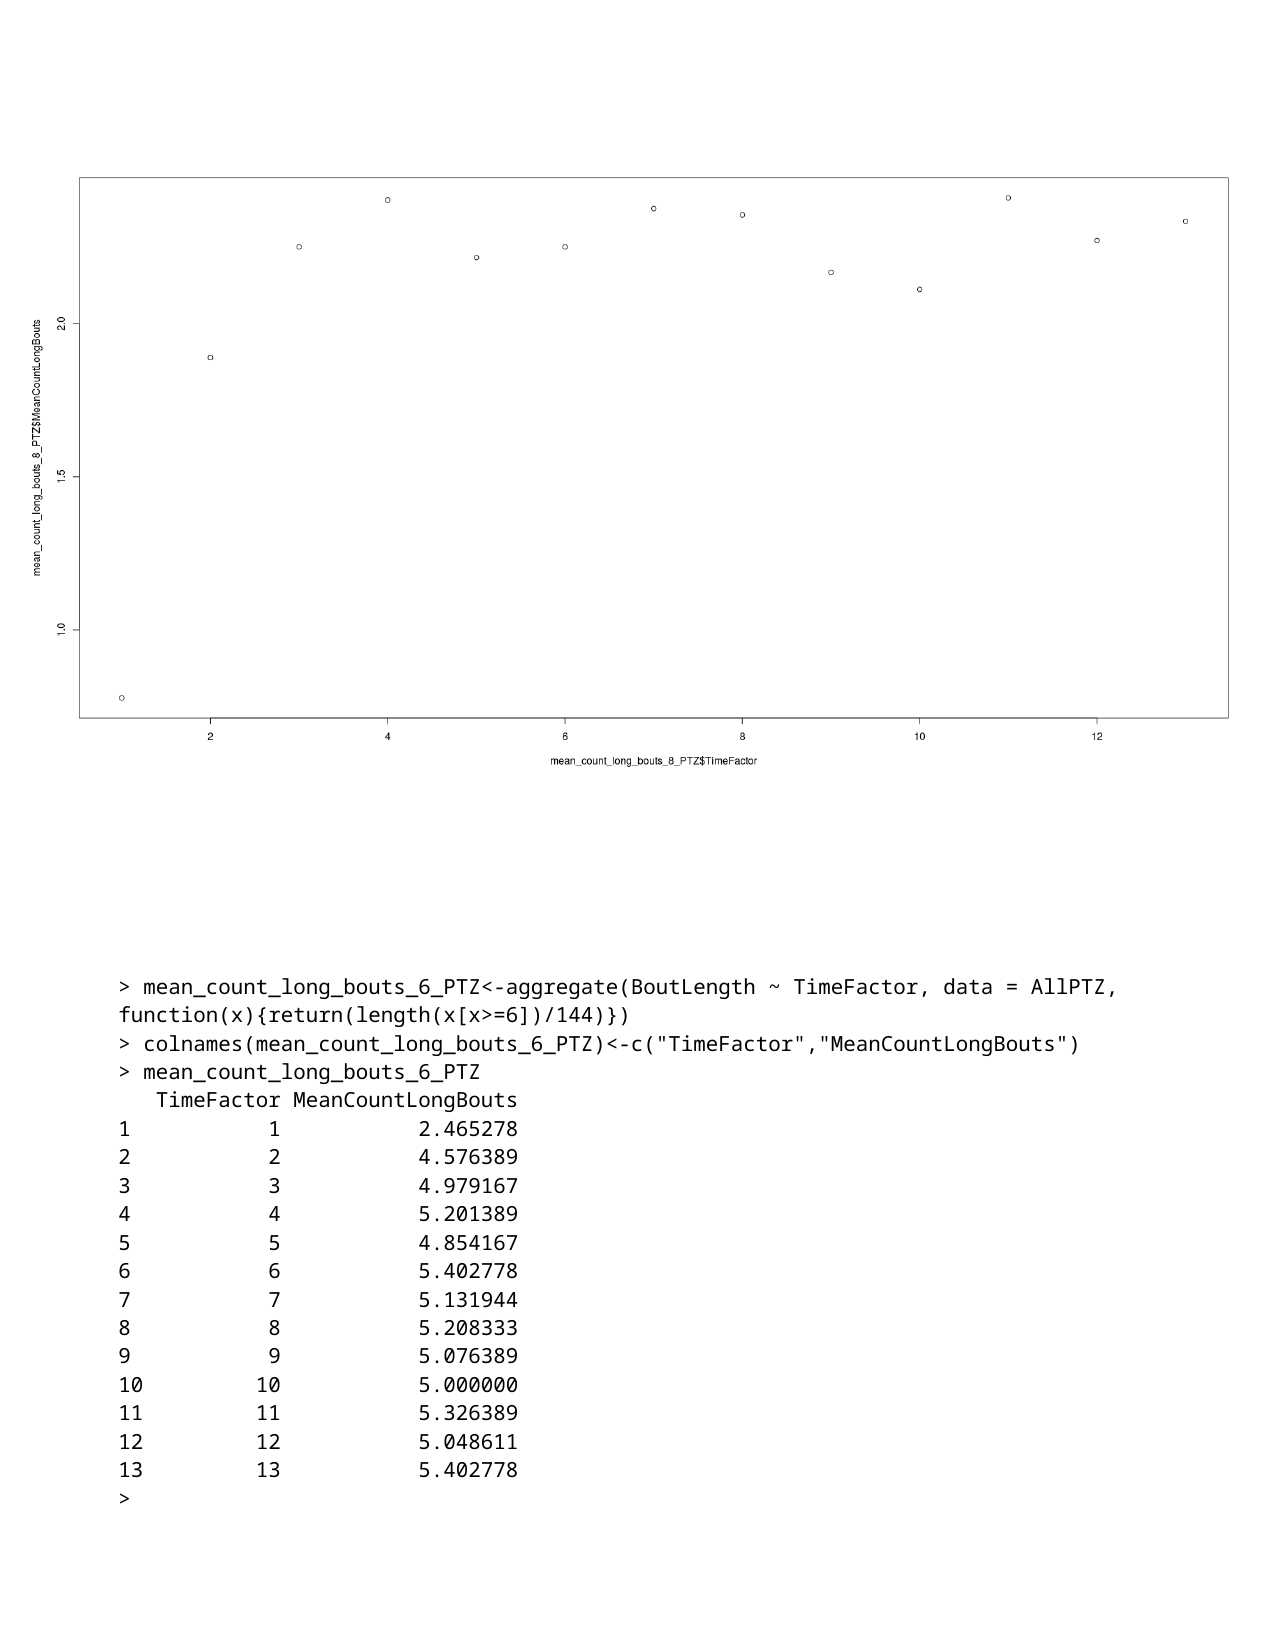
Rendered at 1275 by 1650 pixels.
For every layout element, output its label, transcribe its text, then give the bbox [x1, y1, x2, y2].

text 1 1 2.465278 [118, 1114, 1157, 1142]
text 5 5 4.854167 [118, 1228, 1157, 1256]
text 9 9 5.076389 [118, 1342, 1157, 1370]
text > mean_count_long_bouts_6_PTZ<-aggregate(BoutLength ~ TimeFactor, data = AllPTZ, function(x){return(length(x[x>=6])/144)}) [118, 972, 1157, 1029]
text TimeFactor MeanCountLongBouts [118, 1086, 1157, 1114]
text 7 7 5.131944 [118, 1285, 1157, 1313]
text 3 3 4.979167 [118, 1171, 1157, 1199]
text 4 4 5.201389 [118, 1199, 1157, 1228]
text 6 6 5.402778 [118, 1256, 1157, 1285]
text 12 12 5.048611 [118, 1427, 1157, 1455]
text > mean_count_long_bouts_6_PTZ [118, 1057, 1157, 1086]
text 8 8 5.208333 [118, 1313, 1157, 1342]
text > [118, 1484, 1157, 1512]
text > colnames(mean_count_long_bouts_6_PTZ)<-c("TimeFactor","MeanCountLongBouts") [118, 1029, 1157, 1057]
text 11 11 5.326389 [118, 1398, 1157, 1427]
text 13 13 5.402778 [118, 1455, 1157, 1484]
text 2 2 4.576389 [118, 1142, 1157, 1171]
text 10 10 5.000000 [118, 1370, 1157, 1398]
picture [30, 130, 1237, 773]
